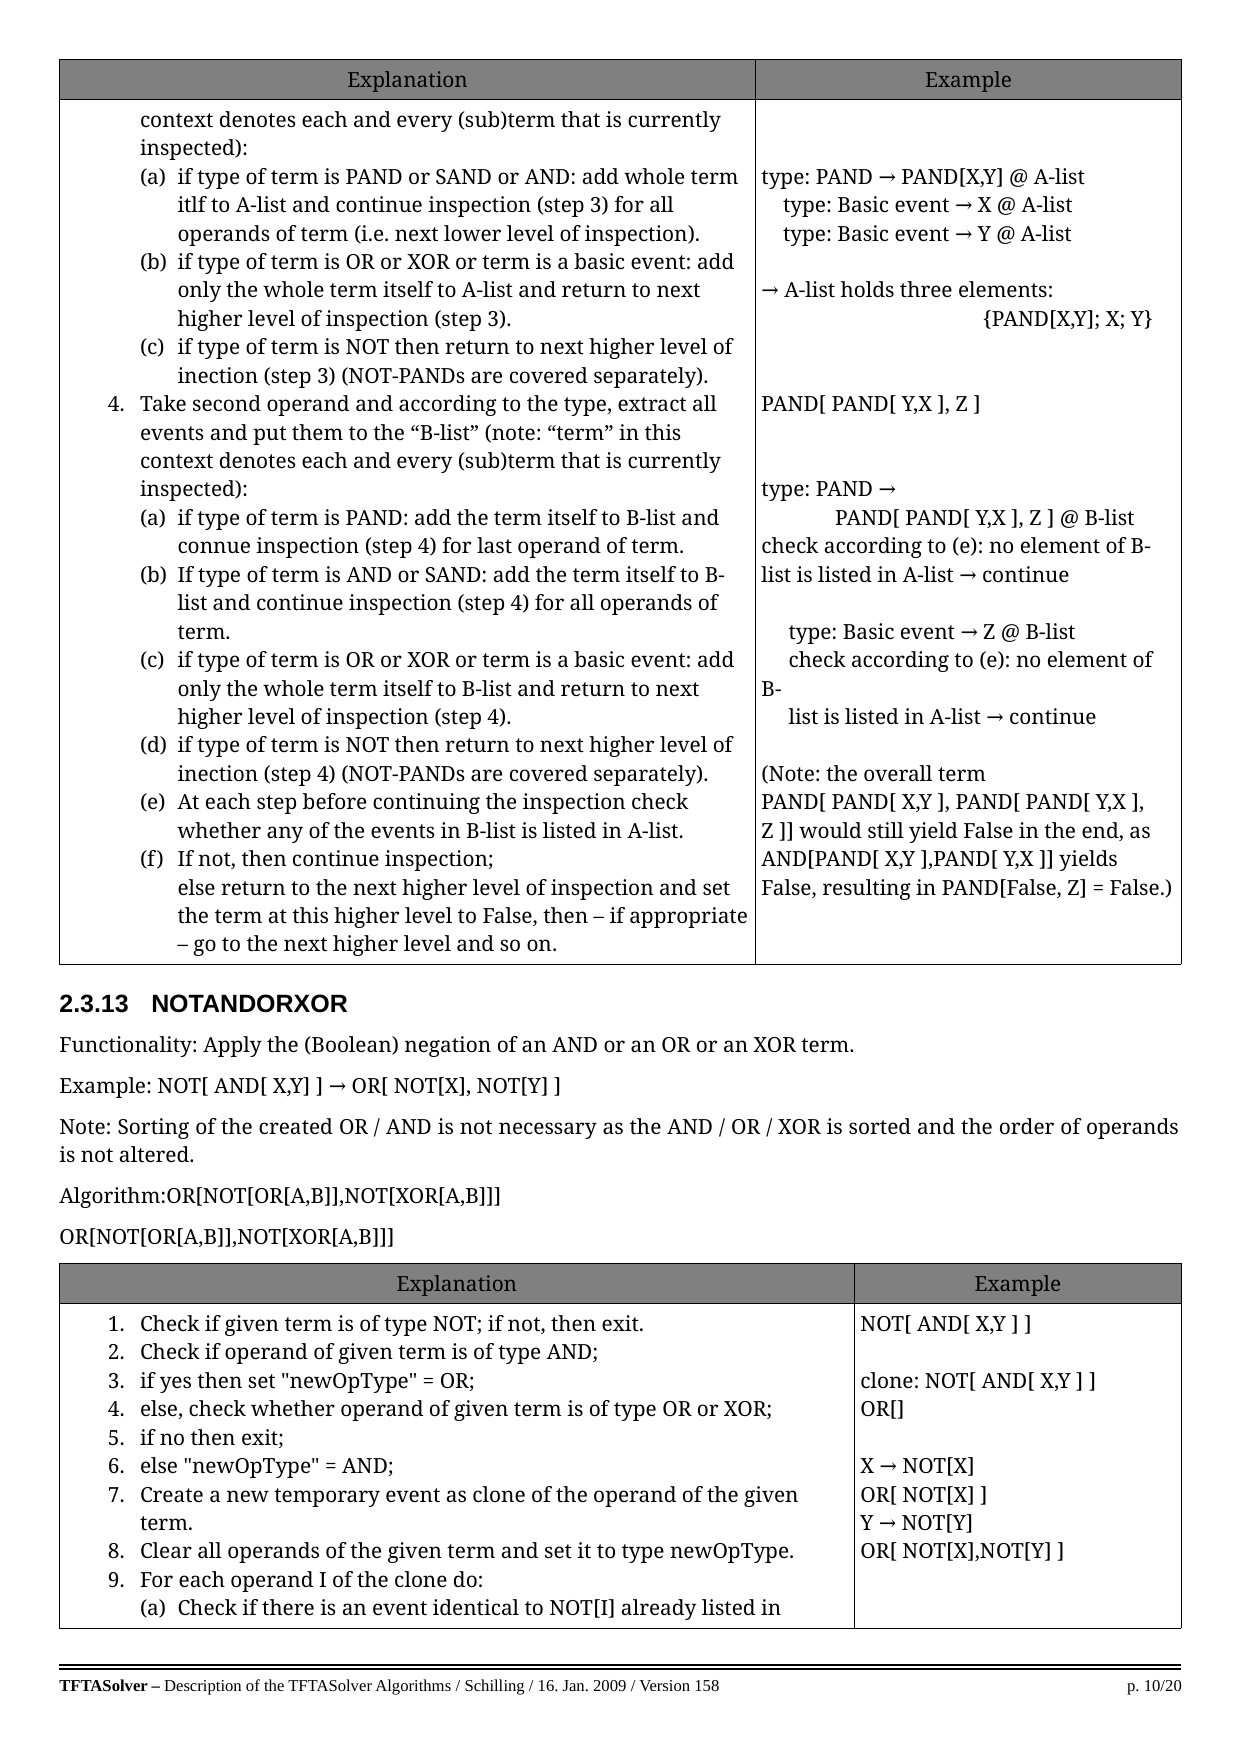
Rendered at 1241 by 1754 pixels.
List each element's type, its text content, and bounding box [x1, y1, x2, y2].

table_header Explanation [60, 60, 755, 99]
text Example: NOT[ AND[ X,Y] ] → OR[ NOT[X], NOT[Y] ] [59, 1071, 1181, 1099]
table_header Example [855, 1264, 1181, 1303]
subtitle NOTANDORXOR [59, 989, 1181, 1018]
table_header Explanation [60, 1264, 854, 1303]
table_cell Check if given term is of type NOT; if not, then exit. Check if operand of given term is of type AND; if yes then set "newOpType" = OR; else, check whether operand of given term is of type OR or XOR; if no then exit; else "newOpType" = AND; Create a new temporary event as clone of the operand of the given term. Clear all operands of the given term and set it to type newOpType. For each operand I of the clone do: Check if there is an event identical to NOT[I] already listed in EventList. If so, then choose the existing event- Else, create a new event of type NOT and add I to the new event. Add the chosen or the new event as operand to the modified given term. If there is another event identical to the modified given term already listed in EventList then replace the given term with this event. Free the (no longer needed) temporary clone. exit [60, 1304, 854, 1628]
table_header Example [756, 60, 1181, 99]
text OR[NOT[OR[A,B]],NOT[XOR[A,B]]] [59, 1222, 1181, 1251]
table_cell type: PAND → PAND[X,Y] @ A-list type: Basic event → X @ A-list type: Basic event → Y @ A-list → A-list holds three elements: {PAND[X,Y]; X; Y} PAND[ PAND[ Y,X ], Z ] type: PAND → PAND[ PAND[ Y,X ], Z ] @ B-list check according to (e): no element of B-list is listed in A-list → continue type: Basic event → Z @ B-list check according to (e): no element of B- list is listed in A-list → continue (Note: the overall term PAND[ PAND[ X,Y ], PAND[ PAND[ Y,X ], Z ]] would still yield False in the end, as AND[PAND[ X,Y ],PAND[ Y,X ]] yields False, resulting in PAND[False, Z] = False.) [756, 100, 1181, 964]
text Algorithm:OR[NOT[OR[A,B]],NOT[XOR[A,B]]] [59, 1181, 1181, 1210]
table_cell context denotes each and every (sub)term that is currently inspected): if type of term is PAND or SAND or AND: add whole term itlf to A-list and continue inspection (step 3) for all operands of term (i.e. next lower level of inspection). if type of term is OR or XOR or term is a basic event: add only the whole term itself to A-list and return to next higher level of inspection (step 3). if type of term is NOT then return to next higher level of inection (step 3) (NOT-PANDs are covered separately). Take second operand and according to the type, extract all events and put them to the “B-list” (note: “term” in this context denotes each and every (sub)term that is currently inspected): if type of term is PAND: add the term itself to B-list and connue inspection (step 4) for last operand of term. If type of term is AND or SAND: add the term itself to B-list and continue inspection (step 4) for all operands of term. if type of term is OR or XOR or term is a basic event: add only the whole term itself to B-list and return to next higher level of inspection (step 4). if type of term is NOT then return to next higher level of inection (step 4) (NOT-PANDs are covered separately). At each step before continuing the inspection check whether any of the events in B-list is listed in A-list. If not, then continue inspection; else return to the next higher level of inspection and set the term at this higher level to False, then – if appropriate – go to the next higher level and so on. [60, 100, 755, 964]
text Note: Sorting of the created OR / AND is not necessary as the AND / OR / XOR is sorted and the order of operands is not altered. [59, 1112, 1181, 1169]
table_cell NOT[ AND[ X,Y ] ] clone: NOT[ AND[ X,Y ] ] OR[] X → NOT[X] OR[ NOT[X] ] Y → NOT[Y] OR[ NOT[X],NOT[Y] ] [855, 1304, 1181, 1628]
text Functionality: Apply the (Boolean) negation of an AND or an OR or an XOR term. [59, 1030, 1181, 1058]
